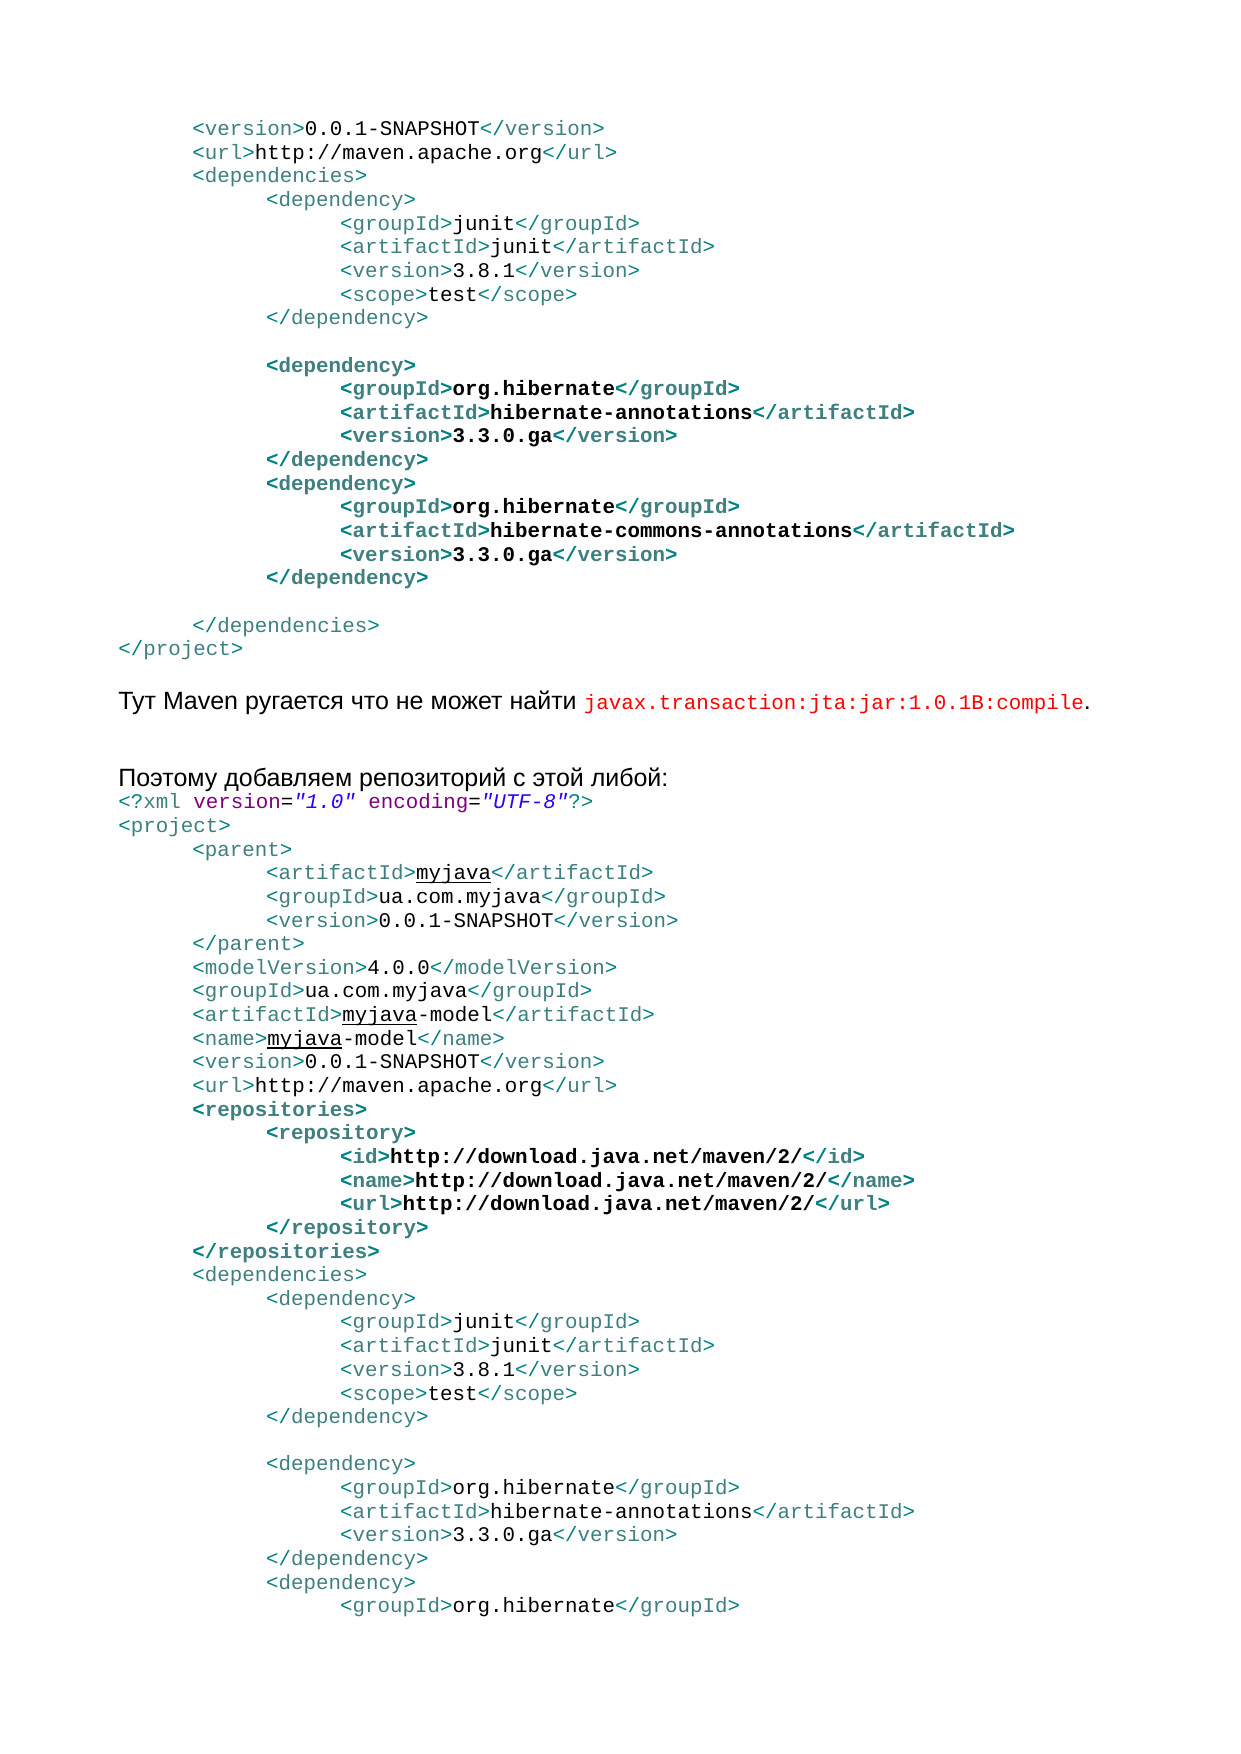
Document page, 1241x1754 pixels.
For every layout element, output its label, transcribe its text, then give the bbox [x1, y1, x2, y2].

text <version>3.3.0.ga</version> [118, 544, 1122, 567]
text <url>http://download.java.net/maven/2/</url> [118, 1193, 1122, 1217]
text <url>http://maven.apache.org</url> [118, 1075, 1122, 1099]
text <dependency> [118, 189, 1122, 213]
text <scope>test</scope> [118, 284, 1122, 307]
text <groupId>org.hibernate</groupId> [118, 378, 1122, 402]
text <scope>test</scope> [118, 1382, 1122, 1406]
text </dependency> [118, 449, 1122, 473]
text <?xml version="1.0" encoding="UTF-8"?> [118, 791, 1122, 815]
text </repositories> [118, 1241, 1122, 1264]
text <version>0.0.1-SNAPSHOT</version> [118, 1051, 1122, 1075]
text <repository> [118, 1122, 1122, 1146]
text <version>3.8.1</version> [118, 260, 1122, 284]
text <artifactId>junit</artifactId> [118, 236, 1122, 260]
text </dependency> [118, 1406, 1122, 1430]
text <modelVersion>4.0.0</modelVersion> [118, 957, 1122, 981]
text </dependency> [118, 567, 1122, 591]
text <groupId>org.hibernate</groupId> [118, 1477, 1122, 1501]
text <name>myjava-model</name> [118, 1028, 1122, 1051]
text <artifactId>myjava-model</artifactId> [118, 1004, 1122, 1028]
text </project> [118, 638, 1122, 662]
text <version>0.0.1-SNAPSHOT</version> [118, 909, 1122, 933]
text <project> [118, 815, 1122, 839]
text <dependency> [118, 1288, 1122, 1312]
text <repositories> [118, 1099, 1122, 1122]
text <groupId>org.hibernate</groupId> [118, 496, 1122, 520]
text <dependency> [118, 1453, 1122, 1477]
text <id>http://download.java.net/maven/2/</id> [118, 1146, 1122, 1170]
text <version>3.8.1</version> [118, 1359, 1122, 1382]
text </parent> [118, 933, 1122, 957]
text <artifactId>myjava</artifactId> [118, 862, 1122, 886]
text <artifactId>hibernate-annotations</artifactId> [118, 1501, 1122, 1524]
text <groupId>junit</groupId> [118, 1312, 1122, 1335]
text <dependency> [118, 354, 1122, 378]
text <version>0.0.1-SNAPSHOT</version> [118, 118, 1122, 142]
text <groupId>ua.com.myjava</groupId> [118, 886, 1122, 909]
text <groupId>org.hibernate</groupId> [118, 1595, 1122, 1619]
text <dependency> [118, 473, 1122, 496]
text <artifactId>junit</artifactId> [118, 1335, 1122, 1359]
text <artifactId>hibernate-annotations</artifactId> [118, 402, 1122, 426]
text <groupId>junit</groupId> [118, 213, 1122, 236]
text <dependencies> [118, 1264, 1122, 1288]
text Тут Maven ругается что не может найти javax.transaction:jta:jar:1.0.1B:compile. [118, 686, 1122, 715]
text </dependency> [118, 1548, 1122, 1572]
text <version>3.3.0.ga</version> [118, 426, 1122, 449]
text </dependency> [118, 307, 1122, 331]
text <dependencies> [118, 165, 1122, 189]
text <artifactId>hibernate-commons-annotations</artifactId> [118, 520, 1122, 544]
text <parent> [118, 839, 1122, 862]
text <dependency> [118, 1572, 1122, 1595]
text </repository> [118, 1217, 1122, 1241]
text Поэтому добавляем репозиторий с этой либой: [118, 763, 1122, 791]
text <name>http://download.java.net/maven/2/</name> [118, 1170, 1122, 1193]
text </dependencies> [118, 615, 1122, 638]
text <groupId>ua.com.myjava</groupId> [118, 981, 1122, 1004]
text <url>http://maven.apache.org</url> [118, 142, 1122, 165]
text <version>3.3.0.ga</version> [118, 1524, 1122, 1548]
